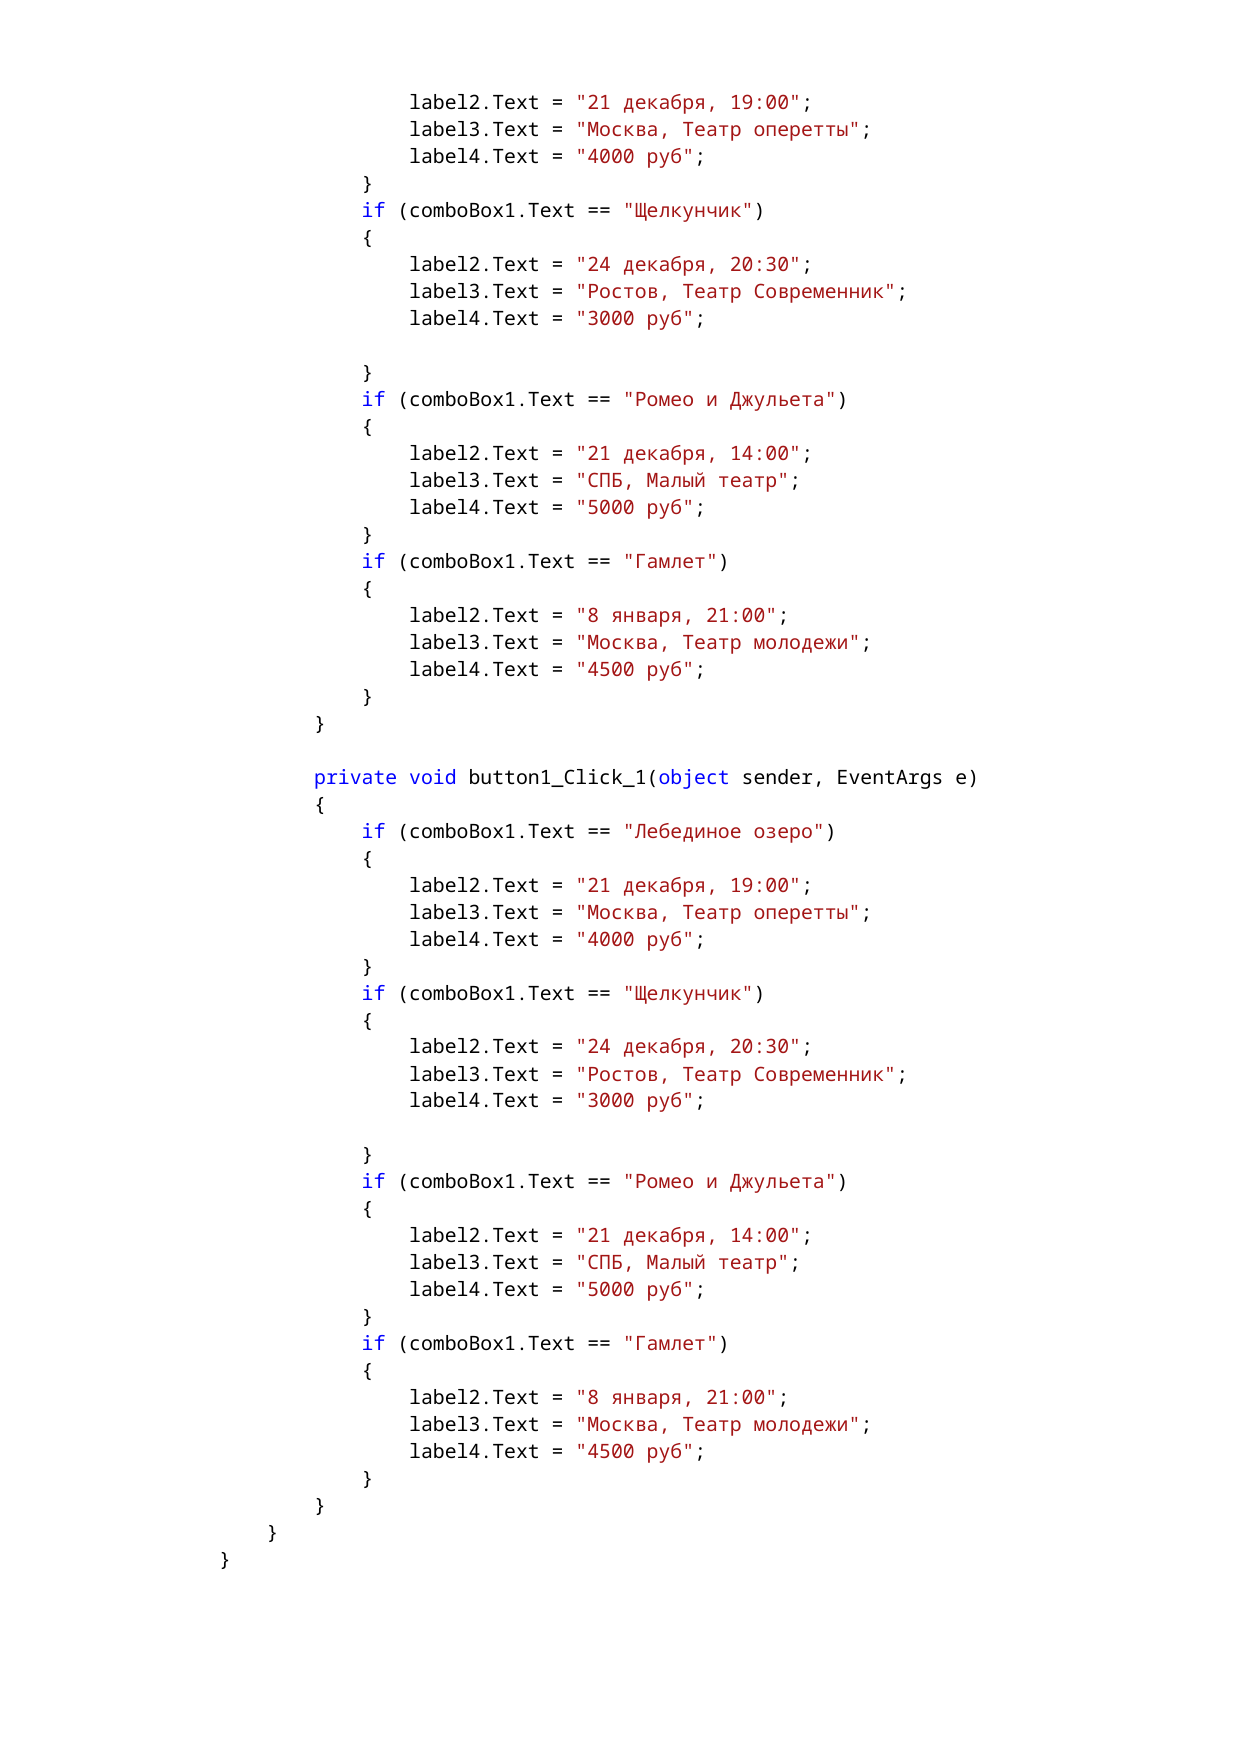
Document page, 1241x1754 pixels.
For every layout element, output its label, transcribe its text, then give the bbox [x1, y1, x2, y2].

text { [219, 574, 1157, 601]
text label2.Text = "8 января, 21:00"; [219, 1383, 1157, 1411]
text { [219, 412, 1157, 439]
text private void button1_Click_1(object sender, EventArgs e) [219, 763, 1157, 790]
text label3.Text = "Москва, Театр молодежи"; [219, 1411, 1157, 1437]
text } [219, 520, 1157, 547]
text label4.Text = "5000 руб"; [219, 493, 1157, 520]
text if (comboBox1.Text == "Ромео и Джульета") [219, 1168, 1157, 1195]
text label3.Text = "Ростов, Театр Современник"; [219, 1060, 1157, 1087]
text { [219, 1357, 1157, 1383]
text } [219, 1141, 1157, 1168]
text label4.Text = "4500 руб"; [219, 1437, 1157, 1464]
text } [219, 1464, 1157, 1491]
text label2.Text = "24 декабря, 20:30"; [219, 250, 1157, 277]
text } [219, 1491, 1157, 1518]
text label2.Text = "21 декабря, 19:00"; [219, 88, 1157, 116]
text label4.Text = "3000 руб"; [219, 1087, 1157, 1114]
text label3.Text = "СПБ, Малый театр"; [219, 1249, 1157, 1276]
text label3.Text = "Москва, Театр оперетты"; [219, 116, 1157, 142]
text label4.Text = "5000 руб"; [219, 1276, 1157, 1303]
text if (comboBox1.Text == "Гамлет") [219, 547, 1157, 574]
text label2.Text = "24 декабря, 20:30"; [219, 1033, 1157, 1060]
text } [219, 952, 1157, 979]
text label3.Text = "Ростов, Театр Современник"; [219, 277, 1157, 304]
text if (comboBox1.Text == "Щелкунчик") [219, 979, 1157, 1006]
text if (comboBox1.Text == "Лебединое озеро") [219, 817, 1157, 844]
text if (comboBox1.Text == "Ромео и Джульета") [219, 385, 1157, 412]
text } [219, 1545, 1157, 1572]
text } [219, 169, 1157, 196]
text label3.Text = "Москва, Театр оперетты"; [219, 898, 1157, 925]
text } [219, 358, 1157, 385]
text label4.Text = "4000 руб"; [219, 142, 1157, 169]
text if (comboBox1.Text == "Щелкунчик") [219, 196, 1157, 223]
text } [219, 1303, 1157, 1329]
text } [219, 709, 1157, 736]
text { [219, 1006, 1157, 1033]
text { [219, 1195, 1157, 1222]
text { [219, 223, 1157, 250]
text if (comboBox1.Text == "Гамлет") [219, 1329, 1157, 1357]
text label2.Text = "8 января, 21:00"; [219, 601, 1157, 628]
text label2.Text = "21 декабря, 19:00"; [219, 871, 1157, 898]
text { [219, 790, 1157, 817]
text { [219, 844, 1157, 871]
text label2.Text = "21 декабря, 14:00"; [219, 439, 1157, 466]
text label4.Text = "4500 руб"; [219, 655, 1157, 682]
text label4.Text = "4000 руб"; [219, 925, 1157, 952]
text } [219, 1518, 1157, 1545]
text label2.Text = "21 декабря, 14:00"; [219, 1222, 1157, 1249]
text label3.Text = "Москва, Театр молодежи"; [219, 628, 1157, 655]
text } [219, 682, 1157, 709]
text label4.Text = "3000 руб"; [219, 304, 1157, 331]
text label3.Text = "СПБ, Малый театр"; [219, 466, 1157, 493]
